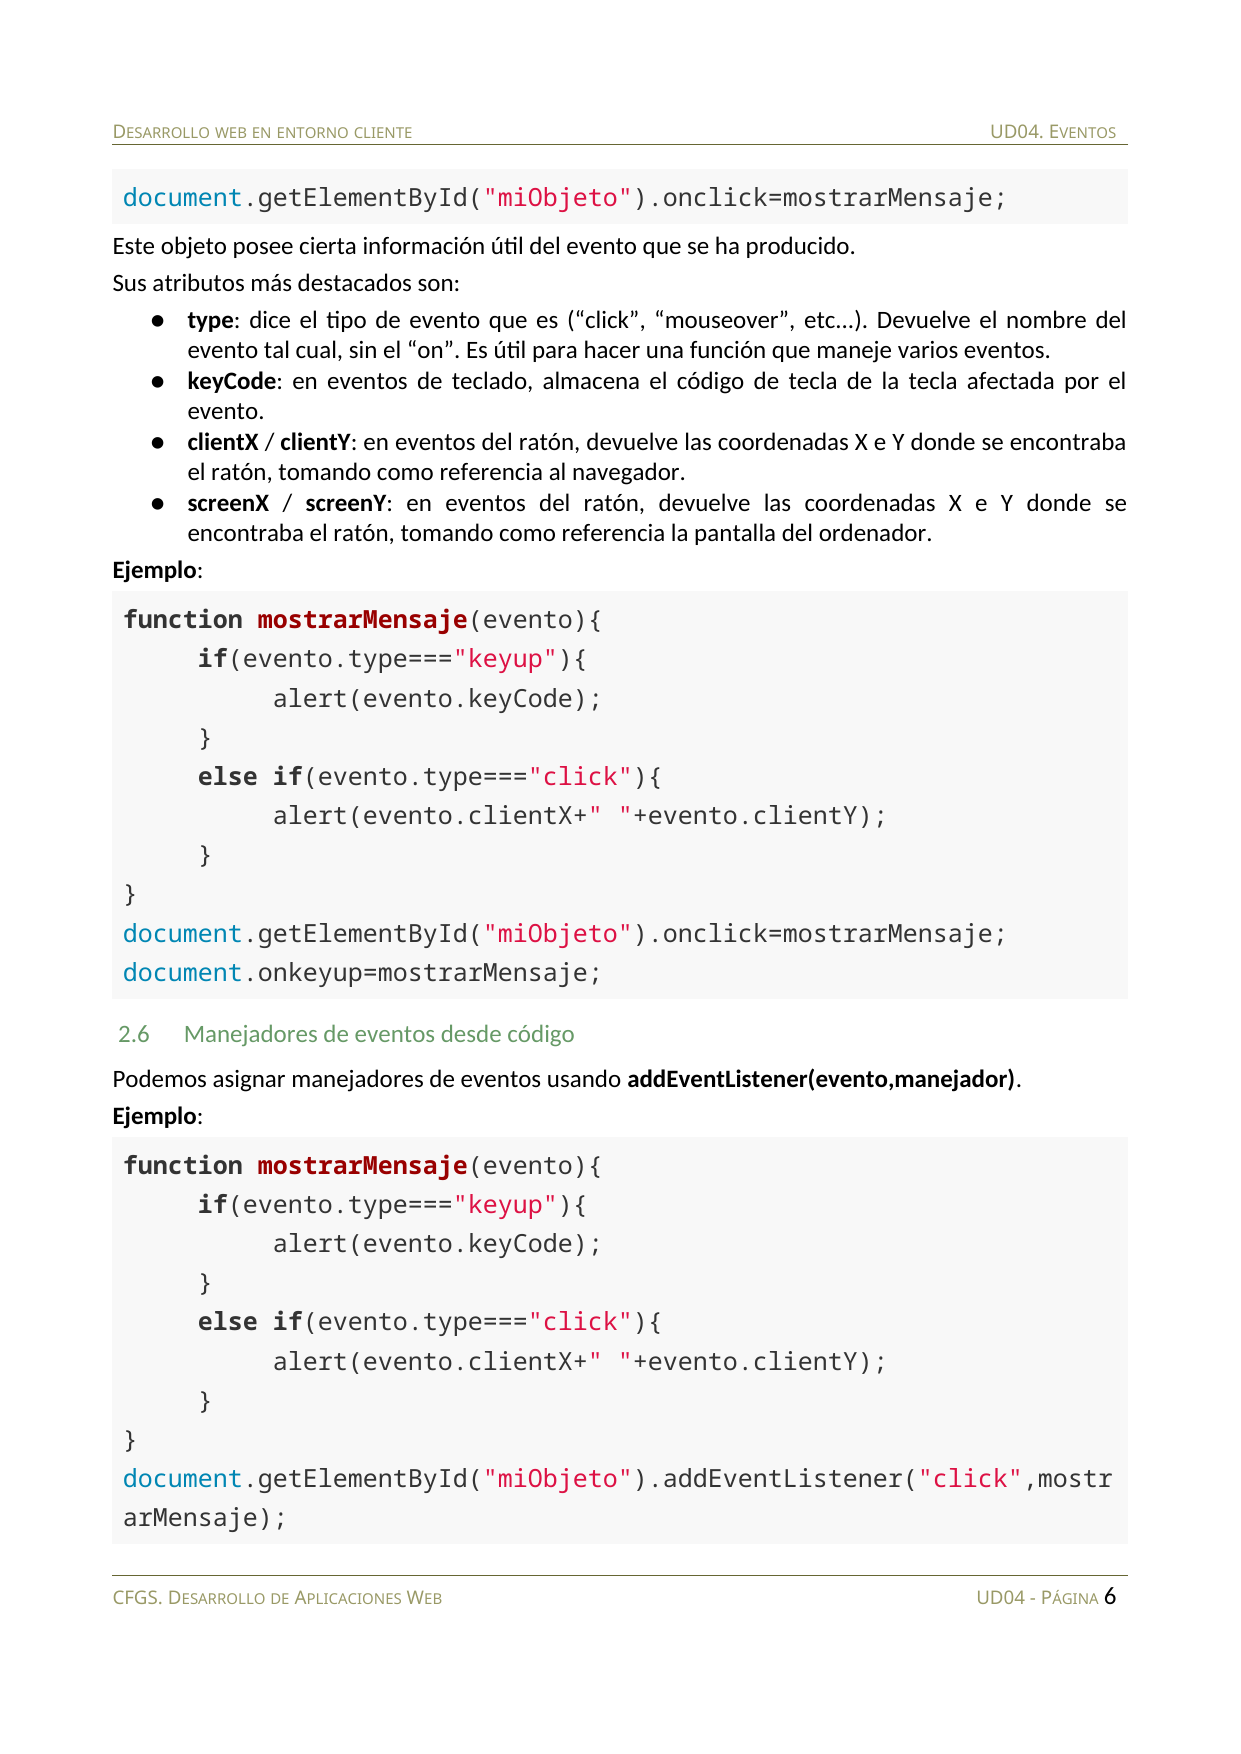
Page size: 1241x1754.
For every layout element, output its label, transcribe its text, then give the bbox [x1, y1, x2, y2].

text Sus atributos más destacados son: [112, 267, 1128, 297]
list keyCode: en eventos de teclado, almacena el código de tecla de la tecla afectada por el evento. [150, 365, 1128, 426]
list clientX / clientY: en eventos del ratón, devuelve las coordenadas X e Y donde se encontraba el ratón, tomando como referencia al navegador. [150, 426, 1128, 487]
text Ejemplo: [112, 554, 1128, 585]
table_header function mostrarMensaje(evento){ if(evento.type==="keyup"){ alert(evento.keyCode); } else if(evento.type==="click"){ alert(evento.clientX+" "+evento.clientY); } } document.getElementById("miObjeto").onclick=mostrarMensaje; document.onkeyup=mostrarMensaje; [112, 591, 1128, 999]
list screenX / screenY: en eventos del ratón, devuelve las coordenadas X e Y donde se encontraba el ratón, tomando como referencia la pantalla del ordenador. [150, 487, 1128, 548]
text Este objeto posee cierta información útil del evento que se ha producido. [112, 230, 1128, 260]
table_header document.getElementById("miObjeto").onclick=mostrarMensaje; [112, 169, 1128, 224]
list type: dice el tipo de evento que es (“click”, “mouseover”, etc...). Devuelve el nombre del evento tal cual, sin el “on”. Es útil para hacer una función que maneje varios eventos. [150, 304, 1128, 365]
table_header function mostrarMensaje(evento){ if(evento.type==="keyup"){ alert(evento.keyCode); } else if(evento.type==="click"){ alert(evento.clientX+" "+evento.clientY); } } document.getElementById("miObjeto").addEventListener("click",mostrarMensaje); [112, 1137, 1128, 1544]
subtitle Manejadores de eventos desde código [112, 1018, 1128, 1048]
text Podemos asignar manejadores de eventos usando addEventListener(evento,manejador). [112, 1063, 1128, 1093]
text Ejemplo: [112, 1100, 1128, 1131]
